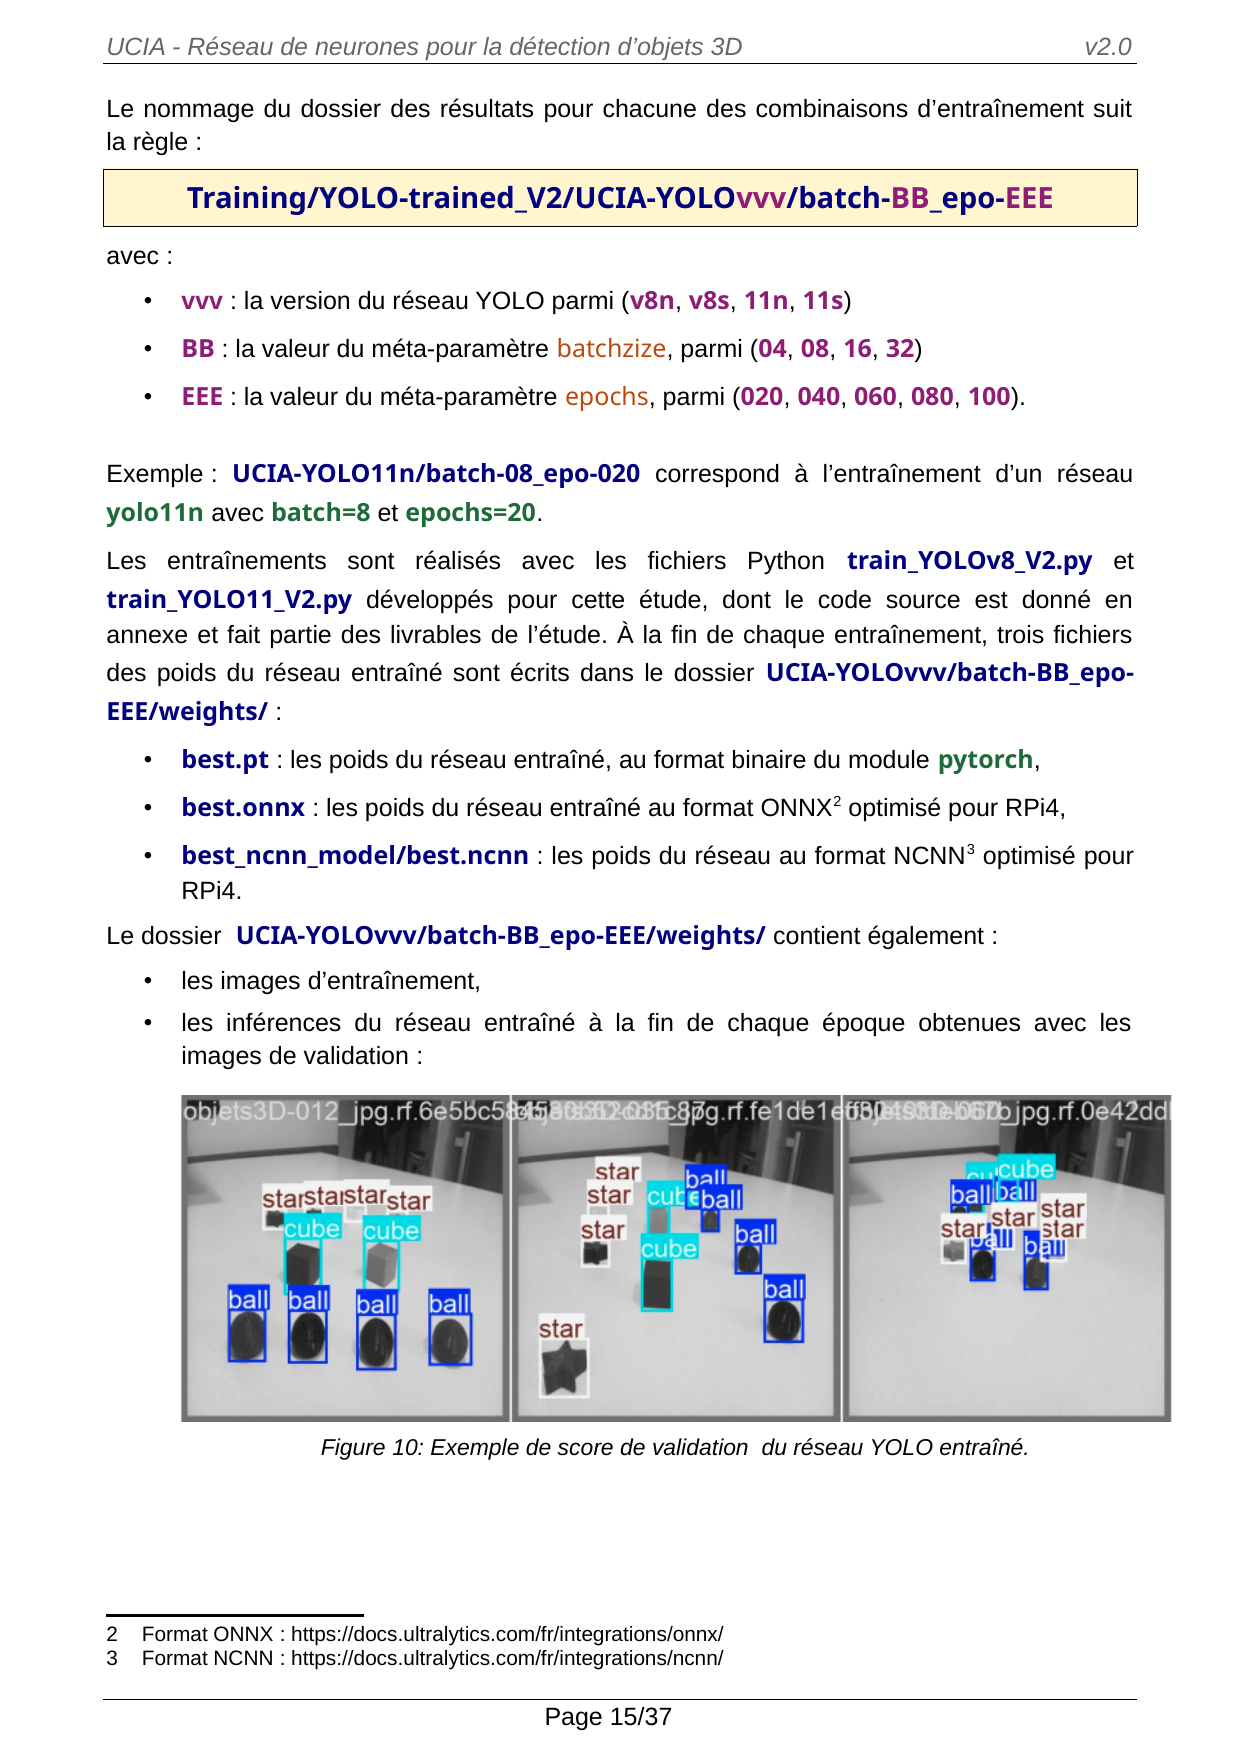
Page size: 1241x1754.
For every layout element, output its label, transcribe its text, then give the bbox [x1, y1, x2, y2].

picture [181, 1095, 1172, 1422]
list vvv : la version du réseau YOLO parmi (v8n, v8s, 11n, 11s) [144, 283, 1134, 317]
list les images d’entraînement, [144, 966, 1134, 994]
text Le nommage du dossier des résultats pour chacune des combinaisons d’entraînement suit la règle : [106, 94, 1134, 155]
text avec : [106, 241, 1134, 270]
text Exemple : UCIA-YOLO11n/batch-08_epo-020 correspond à l’entraînement d’un réseau yolo11n avec batch=8 et epochs=20. [106, 456, 1134, 529]
list best_ncnn_model/best.ncnn : les poids du réseau au format NCNN optimisé pour RPi4. [144, 837, 1134, 904]
list best.pt : les poids du réseau entraîné, au format binaire du module pytorch, [144, 741, 1134, 775]
list EEE : la valeur du méta-paramètre epochs, parmi (020, 040, 060, 080, 100). [144, 379, 1134, 413]
list BB : la valeur du méta-paramètre batchzize, parmi (04, 08, 16, 32) [144, 331, 1134, 365]
list Figure 10: Exemple de score de validation du réseau YOLO entraîné. [181, 1422, 1171, 1461]
list Format ONNX : https://docs.ultralytics.com/fr/integrations/onnx/ [106, 1622, 1134, 1646]
text Les entraînements sont réalisés avec les fichiers Python train_YOLOv8_V2.py et train_YOLO11_V2.py développés pour cette étude, dont le code source est donné en annexe et fait partie des livrables de l’étude. À la fin de chaque entraînement, trois fichiers des poids du réseau entraîné sont écrits dans le dossier UCIA-YOLOvvv/batch-BB_epo-EEE/weights/ : [106, 543, 1134, 727]
list Format NCNN : https://docs.ultralytics.com/fr/integrations/ncnn/ [106, 1646, 1134, 1669]
text Training/YOLO-trained_V2/UCIA-YOLOvvv/batch-BB_epo-EEE [104, 170, 1137, 226]
text Le dossier UCIA-YOLOvvv/batch-BB_epo-EEE/weights/ contient également : [106, 918, 1134, 952]
list les inférences du réseau entraîné à la fin de chaque époque obtenues avec les images de validation : [144, 1008, 1134, 1069]
list best.onnx : les poids du réseau entraîné au format ONNX optimisé pour RPi4, [144, 789, 1134, 823]
